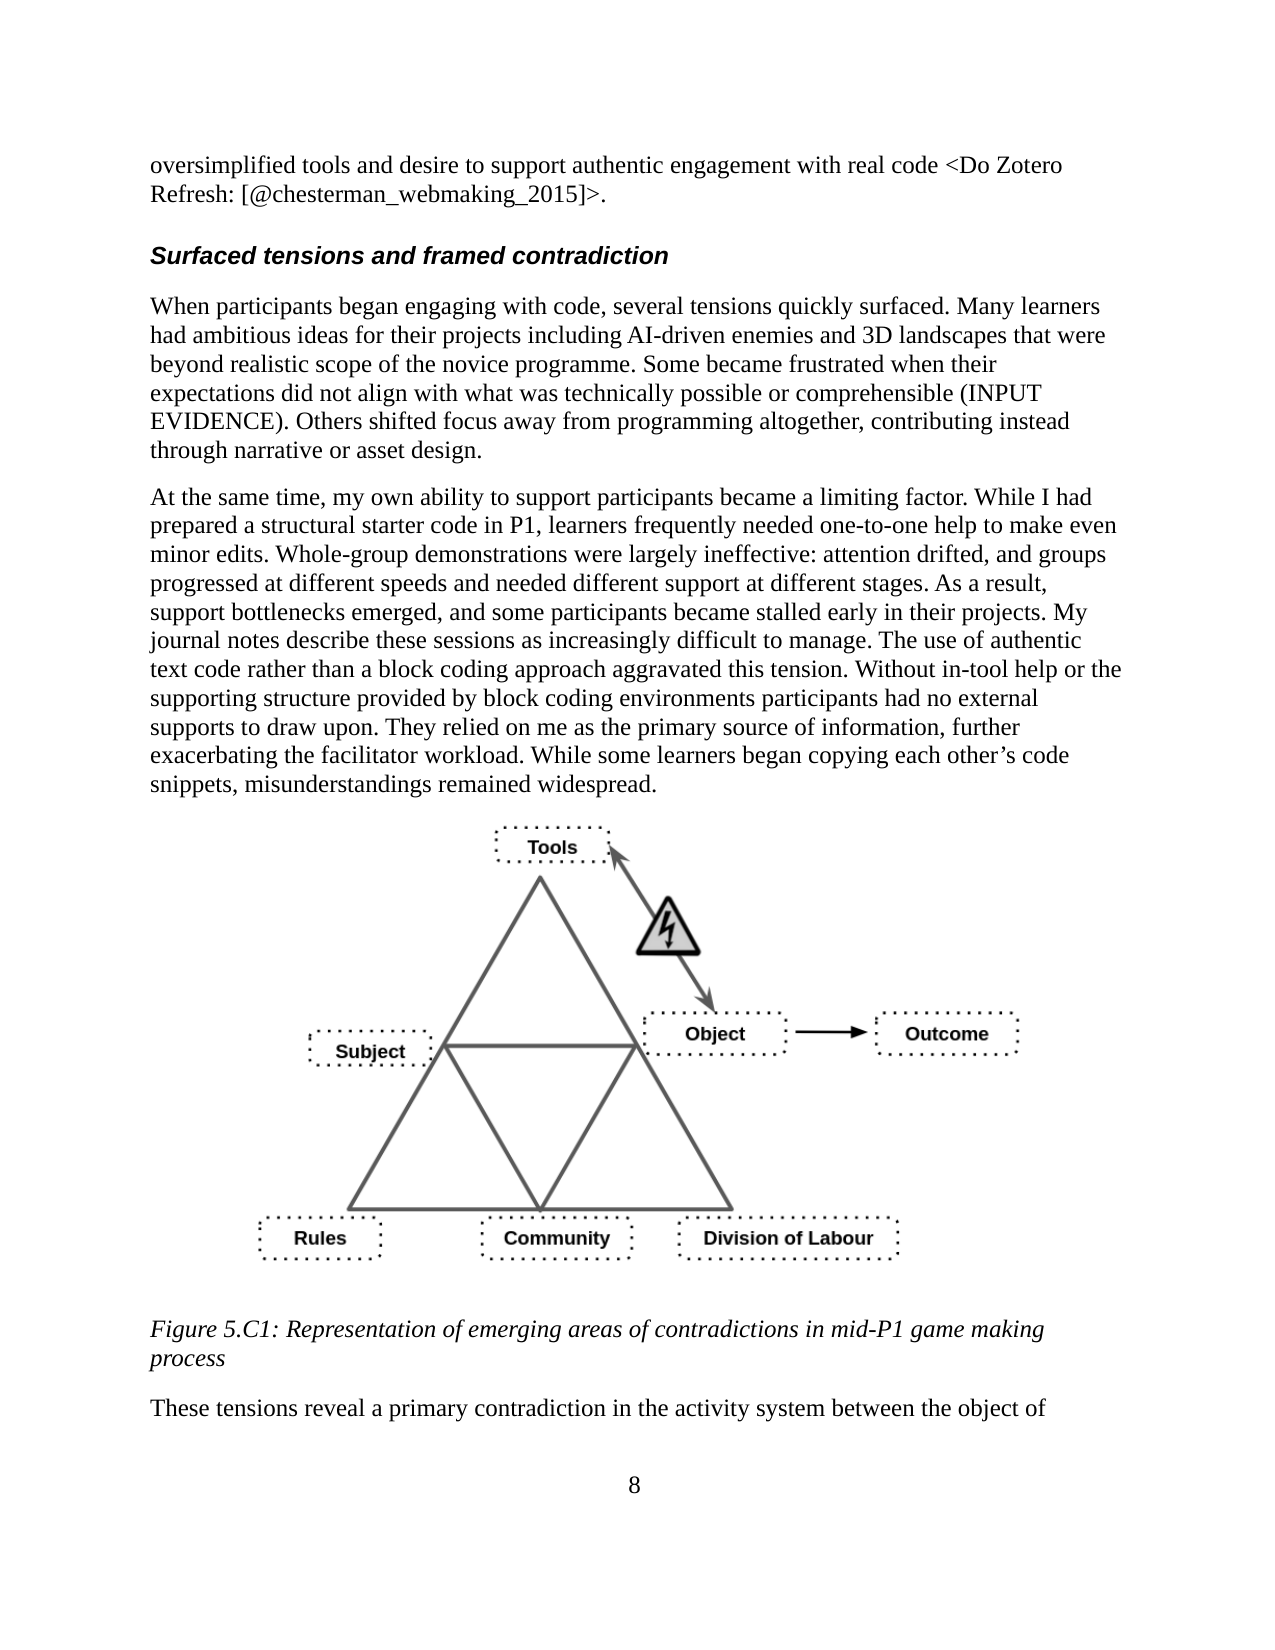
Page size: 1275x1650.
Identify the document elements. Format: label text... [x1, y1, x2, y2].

text At the same time, my own ability to support participants became a limiting factor. While I had prepared a structural starter code in P1, learners frequently needed one-to-one help to make even minor edits. Whole-group demonstrations were largely ineffective: attention drifted, and groups progressed at different speeds and needed different support at different stages. As a result, support bottlenecks emerged, and some participants became stalled early in their projects. My journal notes describe these sessions as increasingly difficult to manage. The use of authentic text code rather than a block coding approach aggravated this tension. Without in-tool help or the supporting structure provided by block coding environments participants had no external supports to draw upon. They relied on me as the primary source of information, further exacerbating the facilitator workload. While some learners began copying each other’s code snippets, misunderstandings remained widespread. [150, 482, 1125, 798]
text oversimplified tools and desire to support authentic engagement with real code <Do Zotero Refresh: [@chesterman_webmaking_2015]>. [150, 150, 1125, 207]
text These tensions reveal a primary contradiction in the activity system between the object of [150, 1393, 1125, 1422]
text When participants began engaging with code, several tensions quickly surfaced. Many learners had ambitious ideas for their projects including AI-driven enemies and 3D landscapes that were beyond realistic scope of the novice programme. Some became frustrated when their expectations did not align with what was technically possible or comprehensible (INPUT EVIDENCE). Others shifted focus away from programming altogether, contributing instead through narrative or asset design. [150, 291, 1125, 464]
picture [150, 807, 1077, 1302]
subtitle Surfaced tensions and framed contradiction [150, 241, 1125, 270]
text Figure 5.C1: Representation of emerging areas of contradictions in mid-P1 game making process [150, 1314, 1125, 1372]
